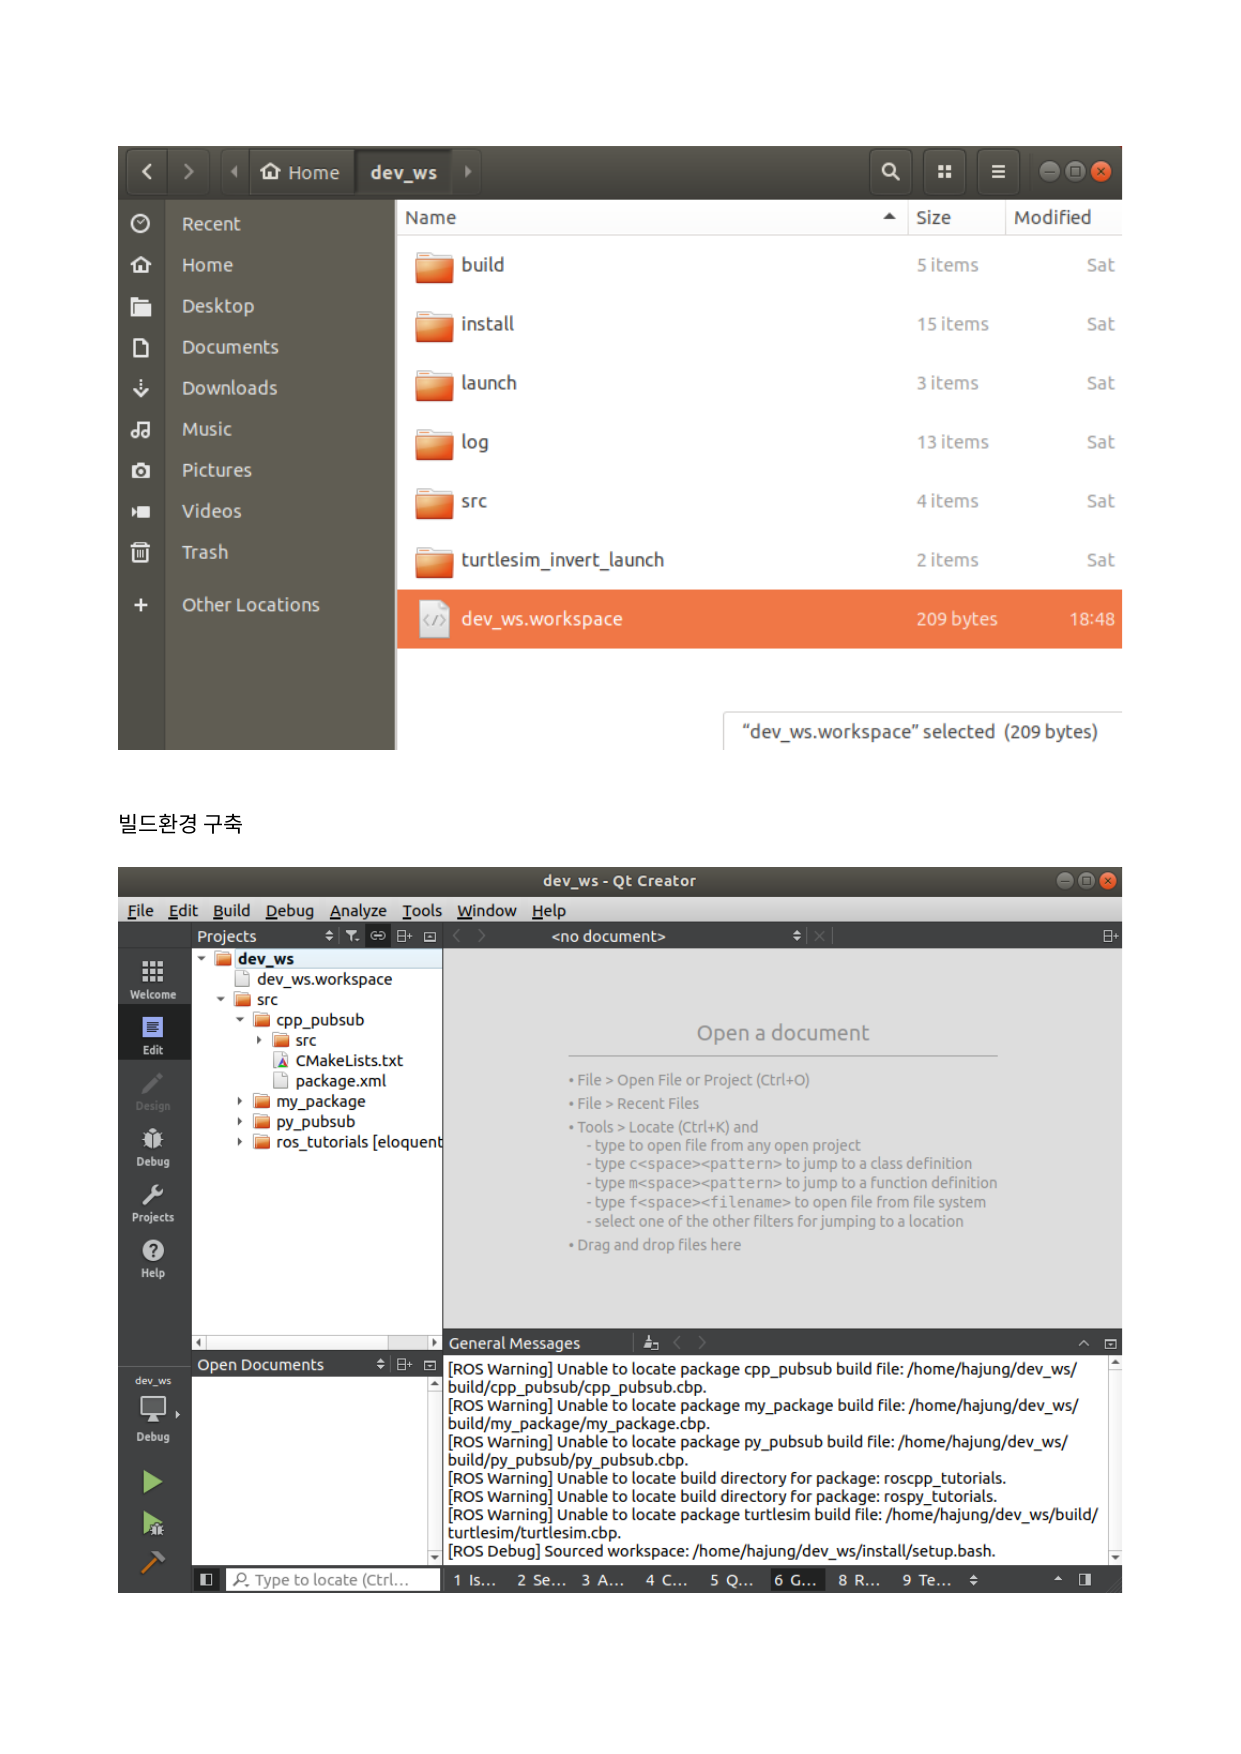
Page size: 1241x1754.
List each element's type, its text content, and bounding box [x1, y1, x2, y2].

picture [118, 146, 1123, 750]
text 빌드환경 구축 [118, 807, 1122, 839]
picture [118, 867, 1123, 1593]
